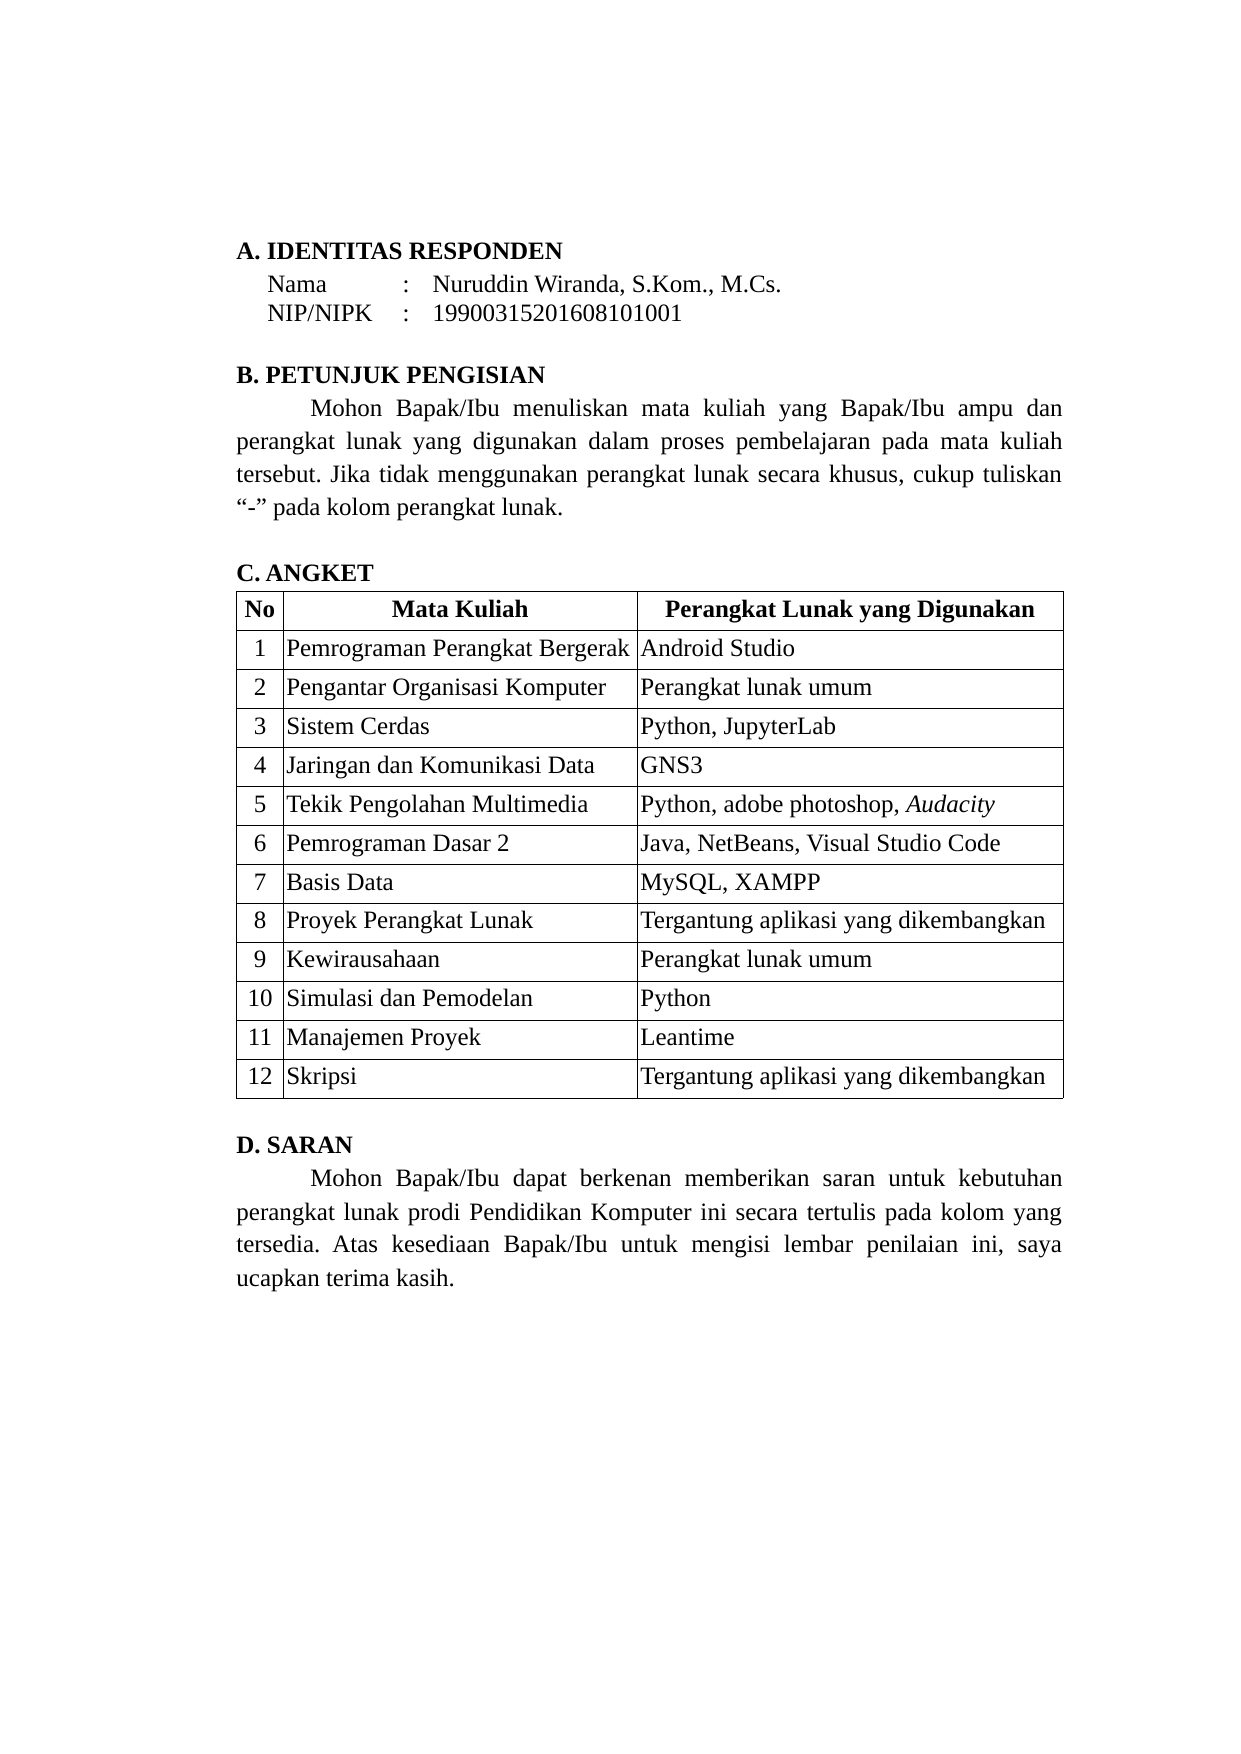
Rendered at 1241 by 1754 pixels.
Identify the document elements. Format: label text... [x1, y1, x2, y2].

text Mohon Bapak/Ibu dapat berkenan memberikan saran untuk kebutuhan perangkat lunak prodi Pendidikan Komputer ini secara tertulis pada kolom yang tersedia. Atas kesediaan Bapak/Ibu untuk mengisi lembar penilaian ini, saya ucapkan terima kasih. [236, 1163, 1063, 1291]
table_cell 6 [237, 826, 283, 864]
table_cell Tekik Pengolahan Multimedia [284, 787, 637, 825]
table_cell Pemrograman Dasar 2 [284, 826, 637, 864]
table_cell Tergantung aplikasi yang dikembangkan [638, 1060, 1063, 1097]
table_cell Python, adobe photoshop, Audacity [638, 787, 1063, 825]
table_cell Skripsi [284, 1060, 637, 1097]
table_cell Python [638, 982, 1063, 1019]
table_cell 4 [237, 748, 283, 786]
table_header Nama [267, 269, 402, 298]
text C. ANGKET [236, 558, 1063, 587]
table_cell Java, NetBeans, Visual Studio Code [638, 826, 1063, 864]
table_cell 5 [237, 787, 283, 825]
text D. SARAN [236, 1131, 1063, 1159]
table_cell 10 [237, 982, 283, 1019]
table_cell Python, JupyterLab [638, 709, 1063, 747]
table_cell 2 [237, 670, 283, 708]
table_cell Android Studio [638, 631, 1063, 669]
table_cell Sistem Cerdas [284, 709, 637, 747]
table_cell Leantime [638, 1021, 1063, 1058]
table_cell 3 [237, 709, 283, 747]
table_cell GNS3 [638, 748, 1063, 786]
table_cell Perangkat lunak umum [638, 670, 1063, 708]
table_cell Basis Data [284, 865, 637, 903]
table_cell Simulasi dan Pemodelan [284, 982, 637, 1019]
text Mohon Bapak/Ibu menuliskan mata kuliah yang Bapak/Ibu ampu dan perangkat lunak yang digunakan dalam proses pembelajaran pada mata kuliah tersebut. Jika tidak menggunakan perangkat lunak secara khusus, cukup tuliskan “-” pada kolom perangkat lunak. [236, 393, 1063, 521]
text B. PETUNJUK PENGISIAN [236, 360, 1063, 388]
table_cell NIP/NIPK [267, 298, 402, 327]
table_cell Kewirausahaan [284, 943, 637, 981]
table_cell Tergantung aplikasi yang dikembangkan [638, 904, 1063, 942]
table_header Nuruddin Wiranda, S.Kom., M.Cs. [433, 269, 1063, 298]
table_cell MySQL, XAMPP [638, 865, 1063, 903]
table_cell Pemrograman Perangkat Bergerak [284, 631, 637, 669]
table_cell 8 [237, 904, 283, 942]
table_cell 11 [237, 1021, 283, 1058]
table_cell Proyek Perangkat Lunak [284, 904, 637, 942]
table_cell Jaringan dan Komunikasi Data [284, 748, 637, 786]
table_cell Perangkat lunak umum [638, 943, 1063, 981]
table_header : [403, 269, 432, 298]
table_cell 7 [237, 865, 283, 903]
table_cell 1 [237, 631, 283, 669]
table_header Perangkat Lunak yang Digunakan [638, 592, 1063, 630]
table_cell 12 [237, 1060, 283, 1097]
table_cell Pengantar Organisasi Komputer [284, 670, 637, 708]
text A. IDENTITAS RESPONDEN [236, 236, 1063, 265]
table_cell Manajemen Proyek [284, 1021, 637, 1058]
table_header Mata Kuliah [284, 592, 637, 630]
table_cell 19900315201608101001 [433, 298, 1063, 327]
table_cell : [403, 298, 432, 327]
table_cell 9 [237, 943, 283, 981]
table_header No [237, 592, 283, 630]
